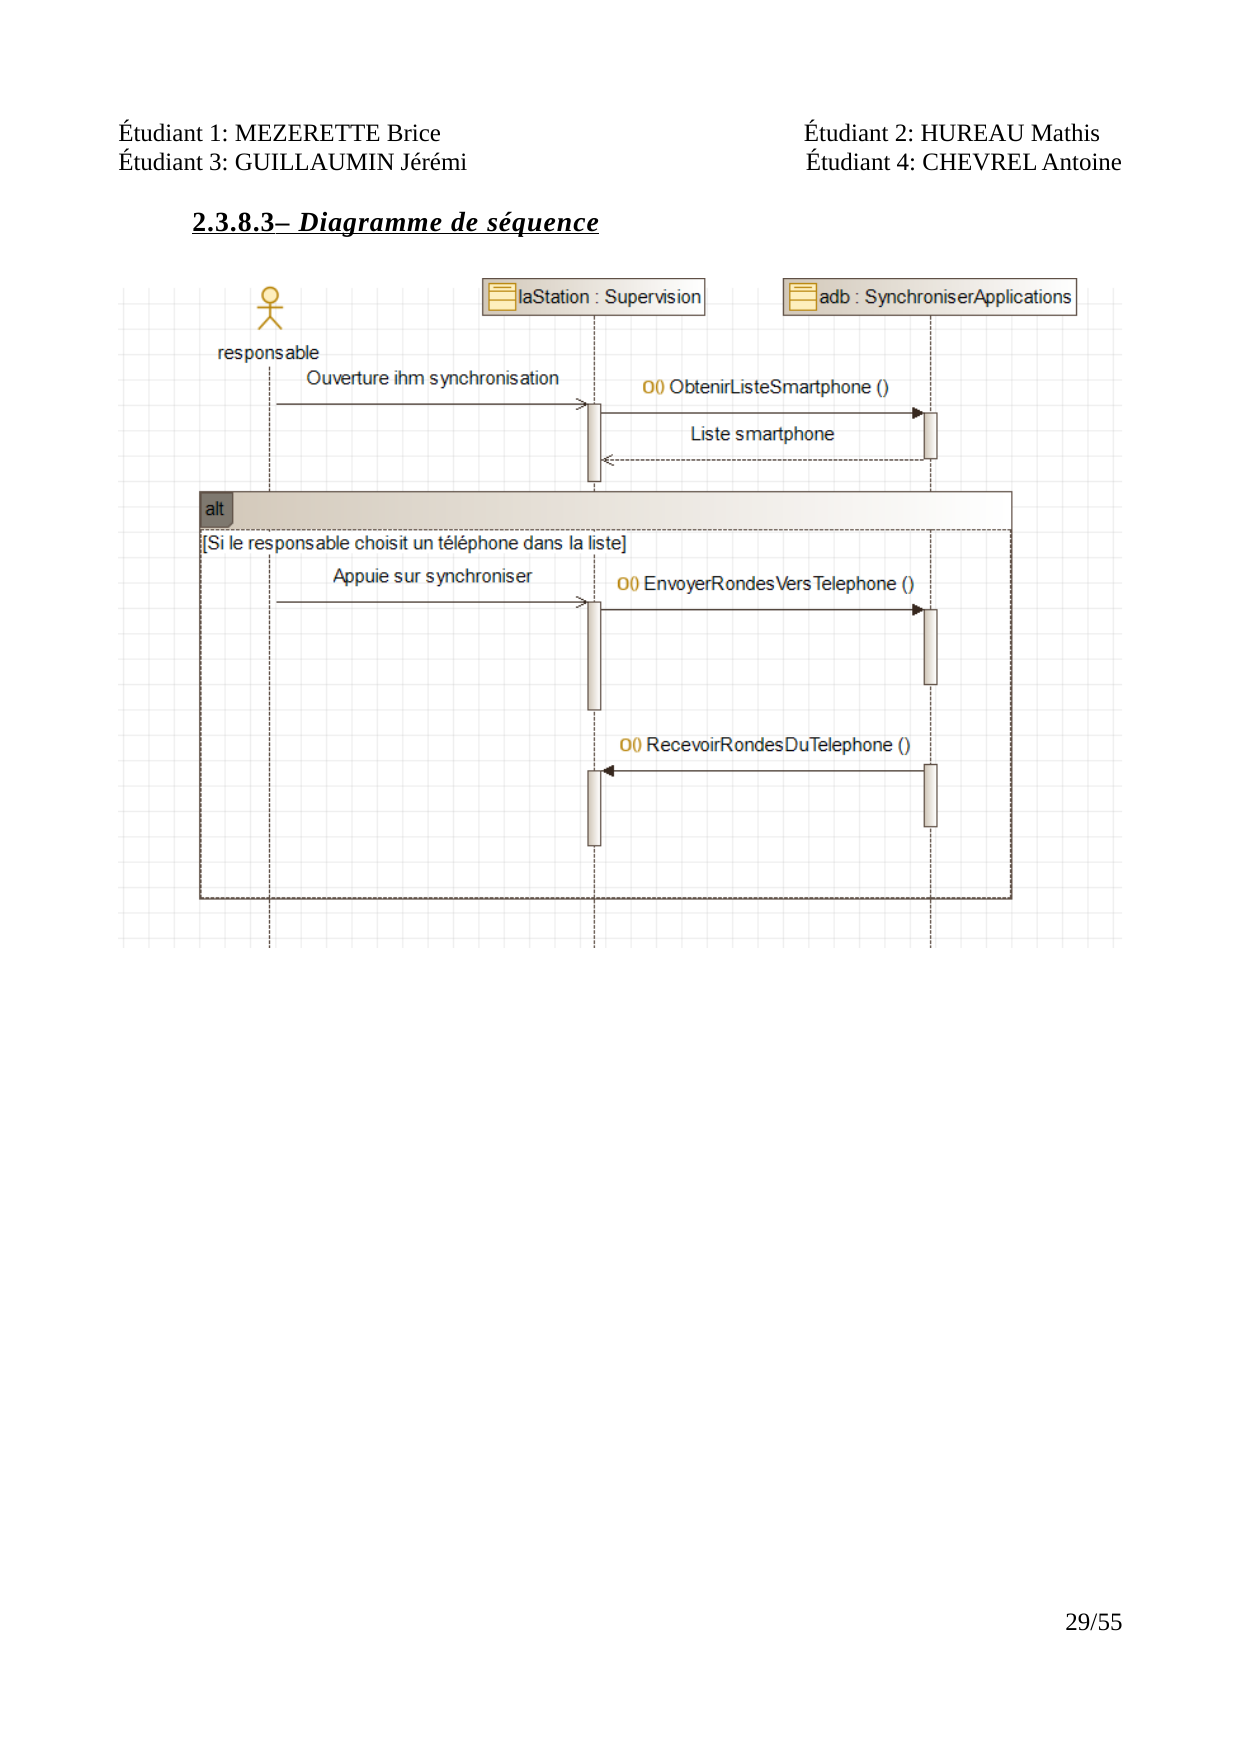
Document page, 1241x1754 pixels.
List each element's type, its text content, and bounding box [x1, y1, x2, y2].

picture [118, 278, 1123, 948]
subtitle 2.3.8.3– Diagramme de séquence [118, 205, 1122, 237]
